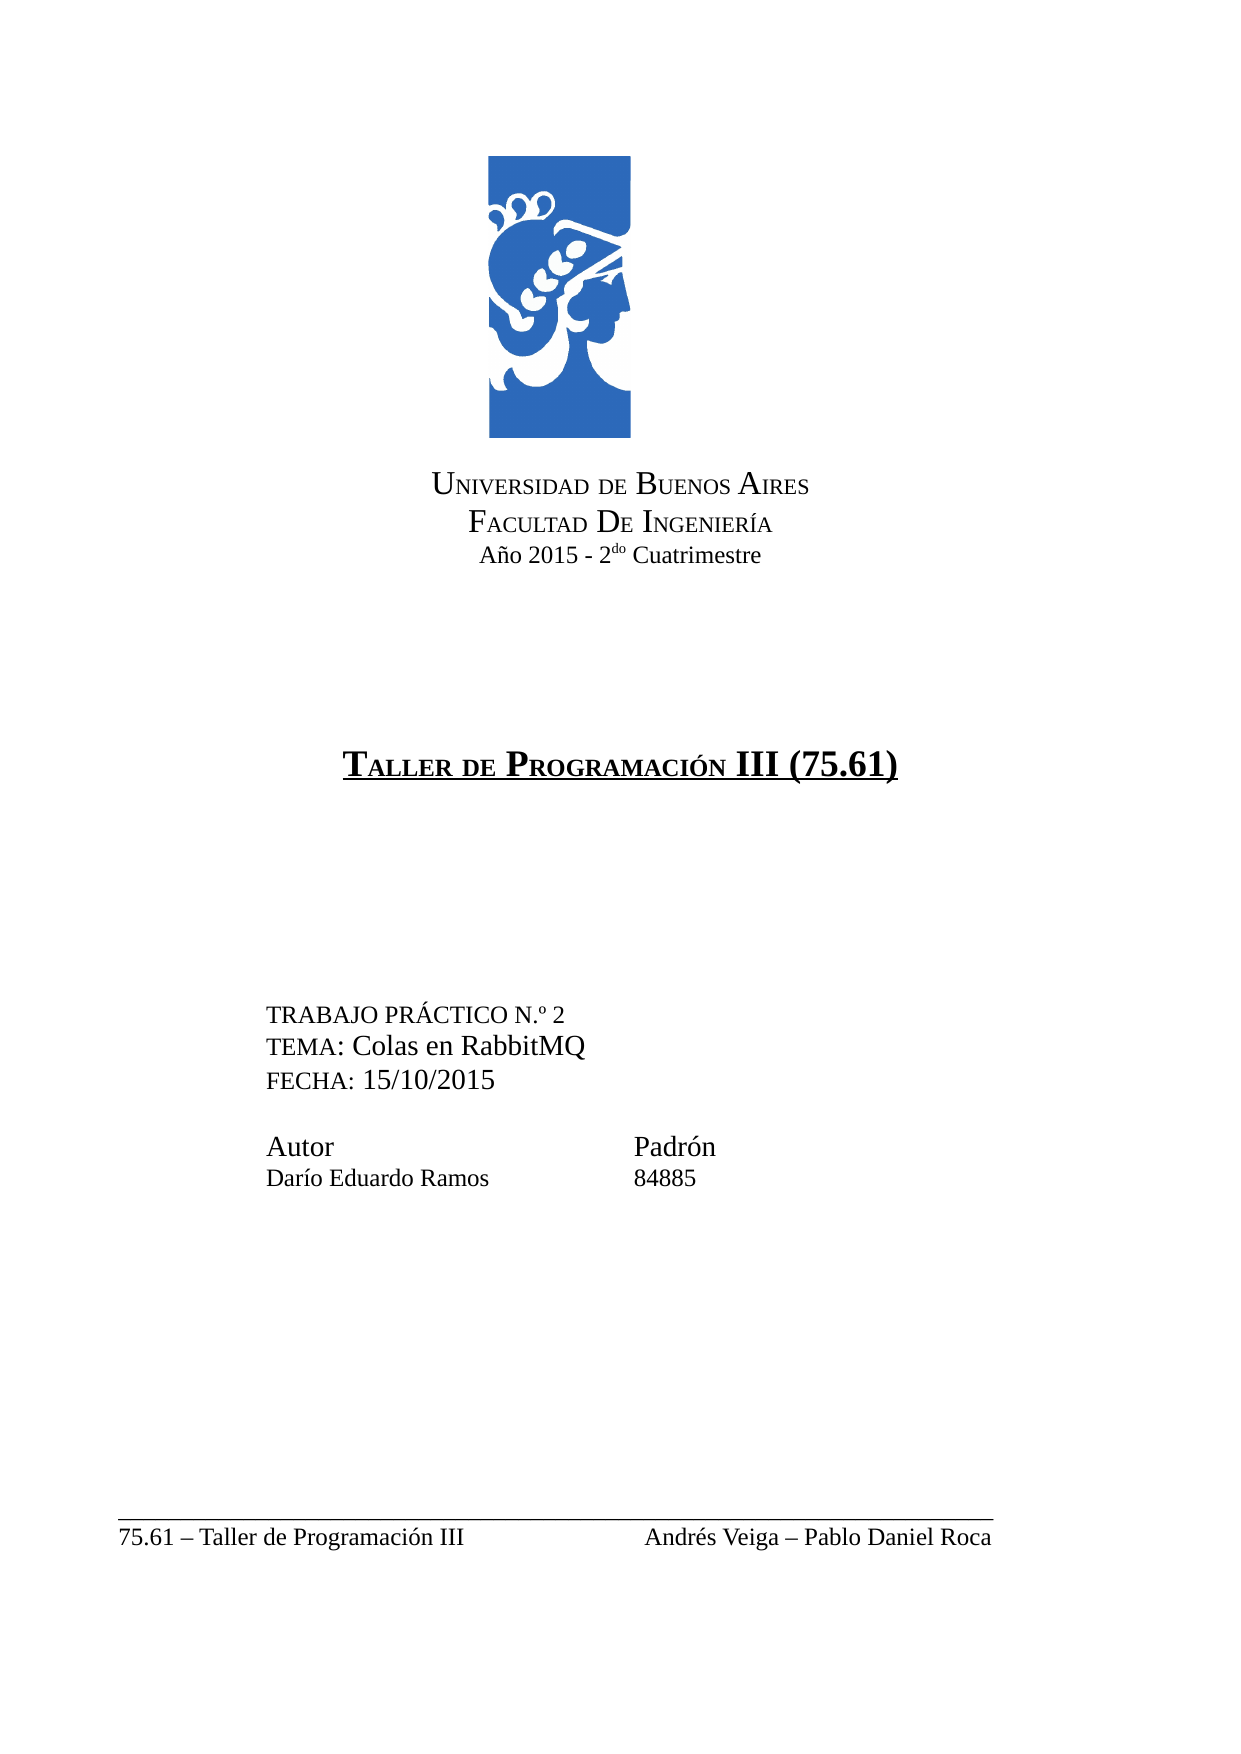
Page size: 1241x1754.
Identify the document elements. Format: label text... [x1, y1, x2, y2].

text TRABAJO PRÁCTICO N.º 2 [266, 1000, 1122, 1028]
picture [488, 156, 631, 438]
text Taller de Programación III (75.61) [118, 741, 1122, 784]
text Universidad de Buenos Aires [118, 463, 1122, 501]
text Facultad De Ingeniería [118, 501, 1122, 540]
text FECHA: 15/10/2015 [266, 1062, 1122, 1096]
text ______________________________________________________________________ [118, 1494, 1122, 1522]
text Darío Eduardo Ramos 84885 [266, 1163, 1122, 1191]
text TEMA: Colas en RabbitMQ [266, 1028, 1122, 1062]
text Año 2015 - 2do Cuatrimestre [118, 540, 1122, 568]
text Autor Padrón [266, 1129, 1122, 1163]
text 75.61 – Taller de Programación III Andrés Veiga – Pablo Daniel Roca [118, 1522, 1122, 1551]
